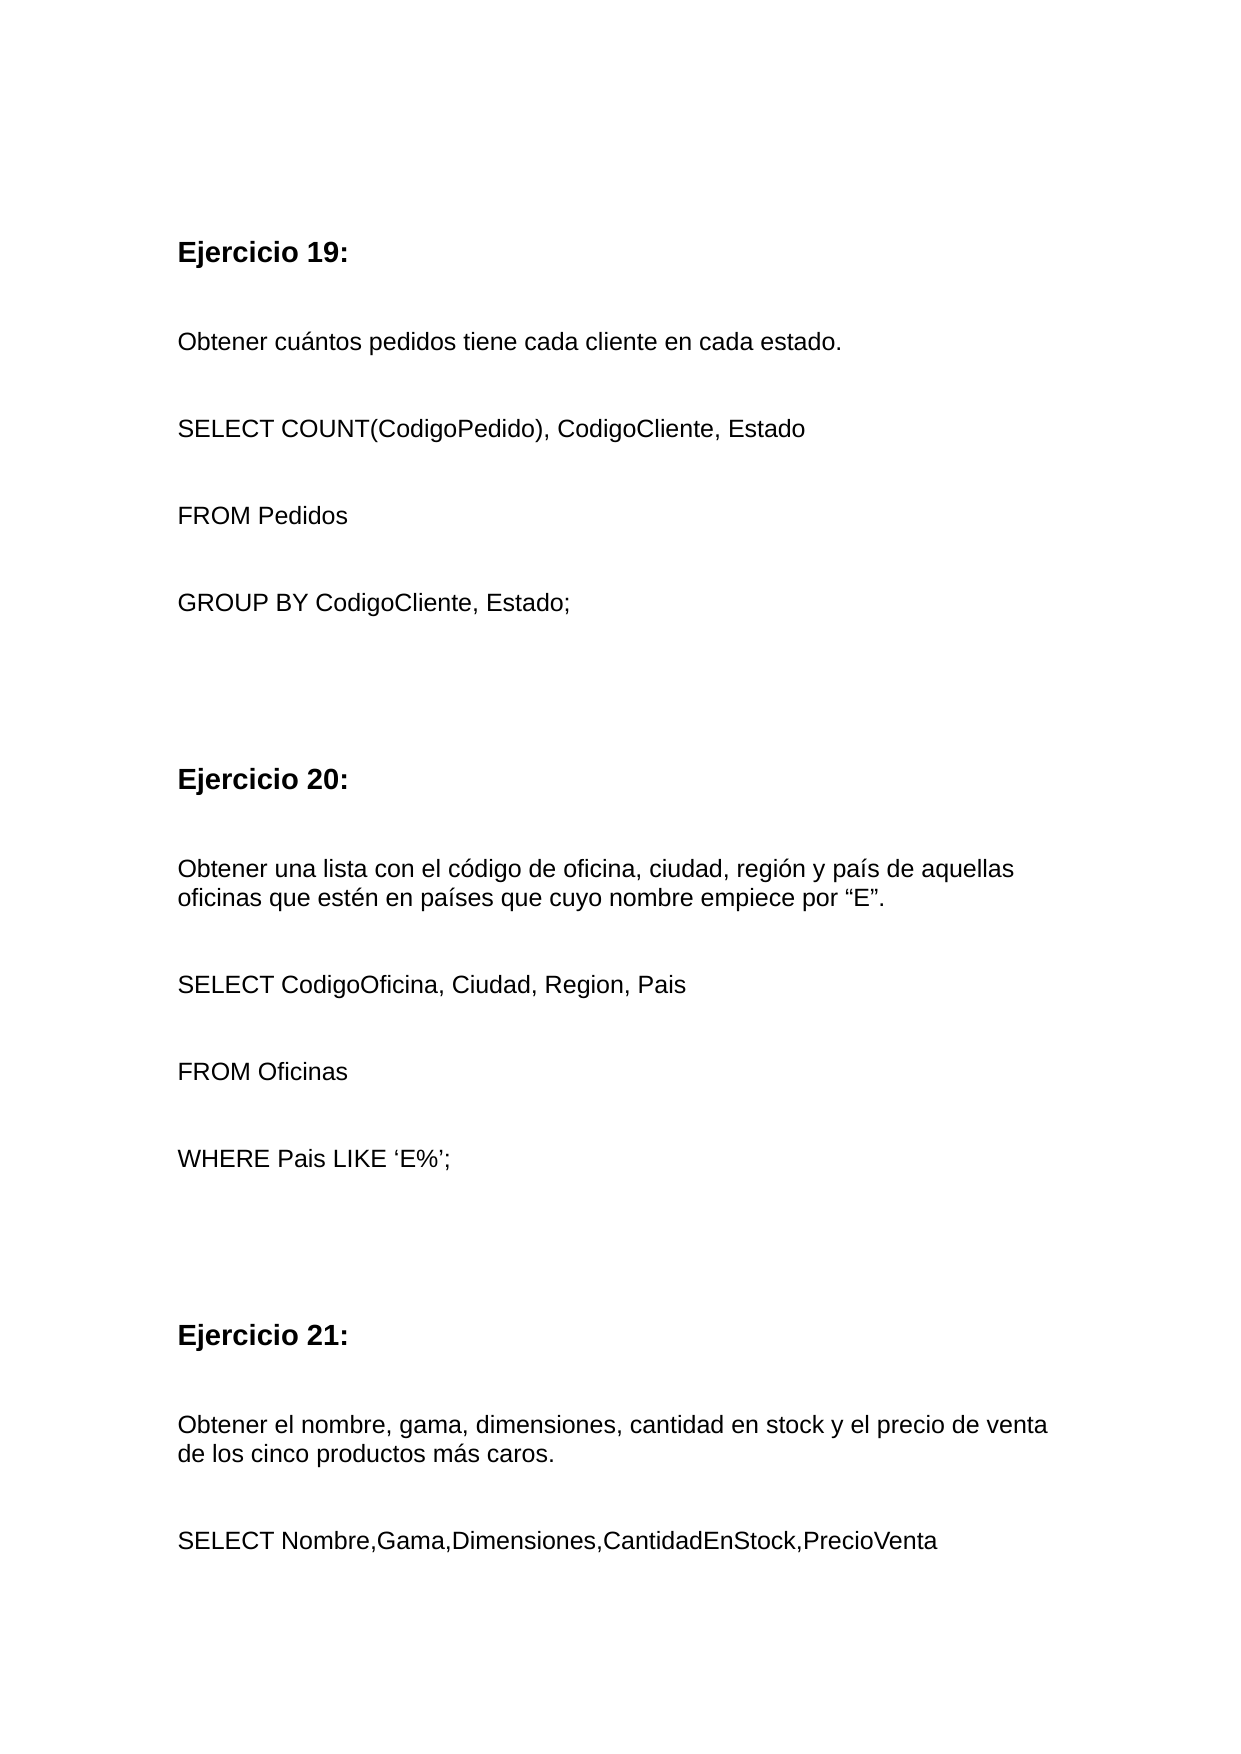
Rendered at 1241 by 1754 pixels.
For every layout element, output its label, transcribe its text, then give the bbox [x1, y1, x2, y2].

text SELECT Nombre,Gama,Dimensiones,CantidadEnStock,PrecioVenta [177, 1526, 1063, 1554]
text Obtener cuántos pedidos tiene cada cliente en cada estado. [177, 327, 1063, 355]
text SELECT CodigoOficina, Ciudad, Region, Pais [177, 970, 1063, 998]
text FROM Pedidos [177, 501, 1063, 529]
text Obtener el nombre, gama, dimensiones, cantidad en stock y el precio de venta de los cinco productos más caros. [177, 1410, 1063, 1467]
text WHERE Pais LIKE ‘E%’; [177, 1144, 1063, 1173]
text Ejercicio 19: [177, 235, 1063, 268]
text GROUP BY CodigoCliente, Estado; [177, 588, 1063, 617]
text SELECT COUNT(CodigoPedido), CodigoCliente, Estado [177, 414, 1063, 442]
text FROM Oficinas [177, 1057, 1063, 1086]
text Ejercicio 21: [177, 1318, 1063, 1352]
text Ejercicio 20: [177, 762, 1063, 796]
text Obtener una lista con el código de oficina, ciudad, región y país de aquellas oficinas que estén en países que cuyo nombre empiece por “E”. [177, 854, 1063, 911]
